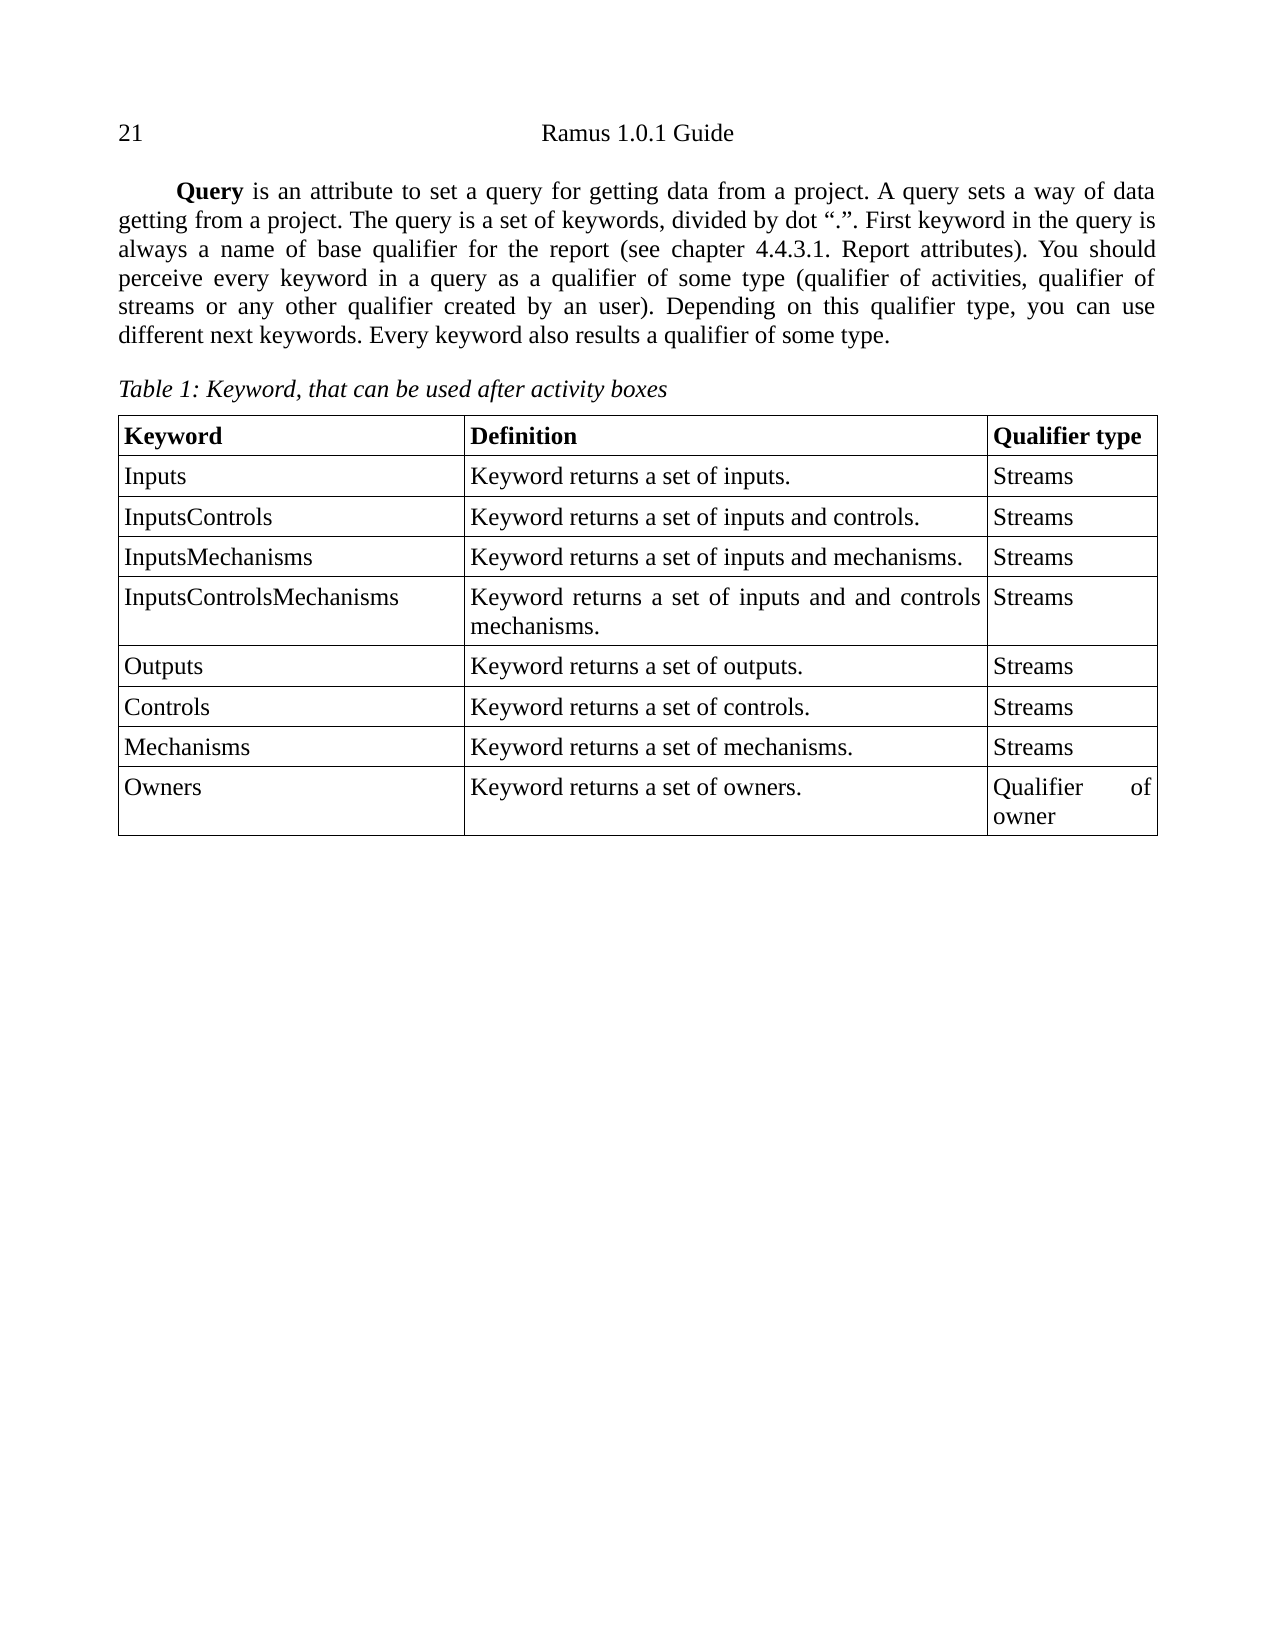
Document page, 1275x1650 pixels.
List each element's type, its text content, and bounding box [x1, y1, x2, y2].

text Query is an attribute to set a query for getting data from a project. A query sets a way of data getting from a project. The query is a set of keywords, divided by dot “.”. First keyword in the query is always a name of base qualifier for the report (see chapter 4.4.3.1. Report attributes). You should perceive every keyword in a query as a qualifier of some type (qualifier of activities, qualifier of streams or any other qualifier created by an user). Depending on this qualifier type, you can use different next keywords. Every keyword also results a qualifier of some type. [118, 176, 1157, 349]
table_cell Qualifier of owner [988, 767, 1157, 835]
table_cell Keyword returns a set of inputs and and controls mechanisms. [465, 577, 987, 645]
table_cell Streams [988, 687, 1157, 726]
table_cell InputsMechanisms [119, 537, 464, 576]
table_cell Streams [988, 456, 1157, 496]
text Table 1: Keyword, that can be used after activity boxes [118, 374, 1157, 403]
table_header Qualifier type [988, 416, 1157, 455]
table_cell Controls [119, 687, 464, 726]
table_cell Streams [988, 537, 1157, 576]
table_cell Keyword returns a set of mechanisms. [465, 727, 987, 766]
table_cell Streams [988, 577, 1157, 645]
table_cell Streams [988, 497, 1157, 536]
table_cell Keyword returns a set of inputs and mechanisms. [465, 537, 987, 576]
table_cell Mechanisms [119, 727, 464, 766]
table_cell Outputs [119, 646, 464, 686]
table_cell Keyword returns a set of outputs. [465, 646, 987, 686]
table_cell Keyword returns a set of controls. [465, 687, 987, 726]
table_cell InputsControls [119, 497, 464, 536]
table_cell Keyword returns a set of inputs and controls. [465, 497, 987, 536]
table_cell Owners [119, 767, 464, 835]
table_cell Inputs [119, 456, 464, 496]
table_header Definition [465, 416, 987, 455]
table_cell Keyword returns a set of inputs. [465, 456, 987, 496]
table_cell InputsControlsMechanisms [119, 577, 464, 645]
table_cell Keyword returns a set of owners. [465, 767, 987, 835]
table_header Keyword [119, 416, 464, 455]
table_cell Streams [988, 727, 1157, 766]
table_cell Streams [988, 646, 1157, 686]
